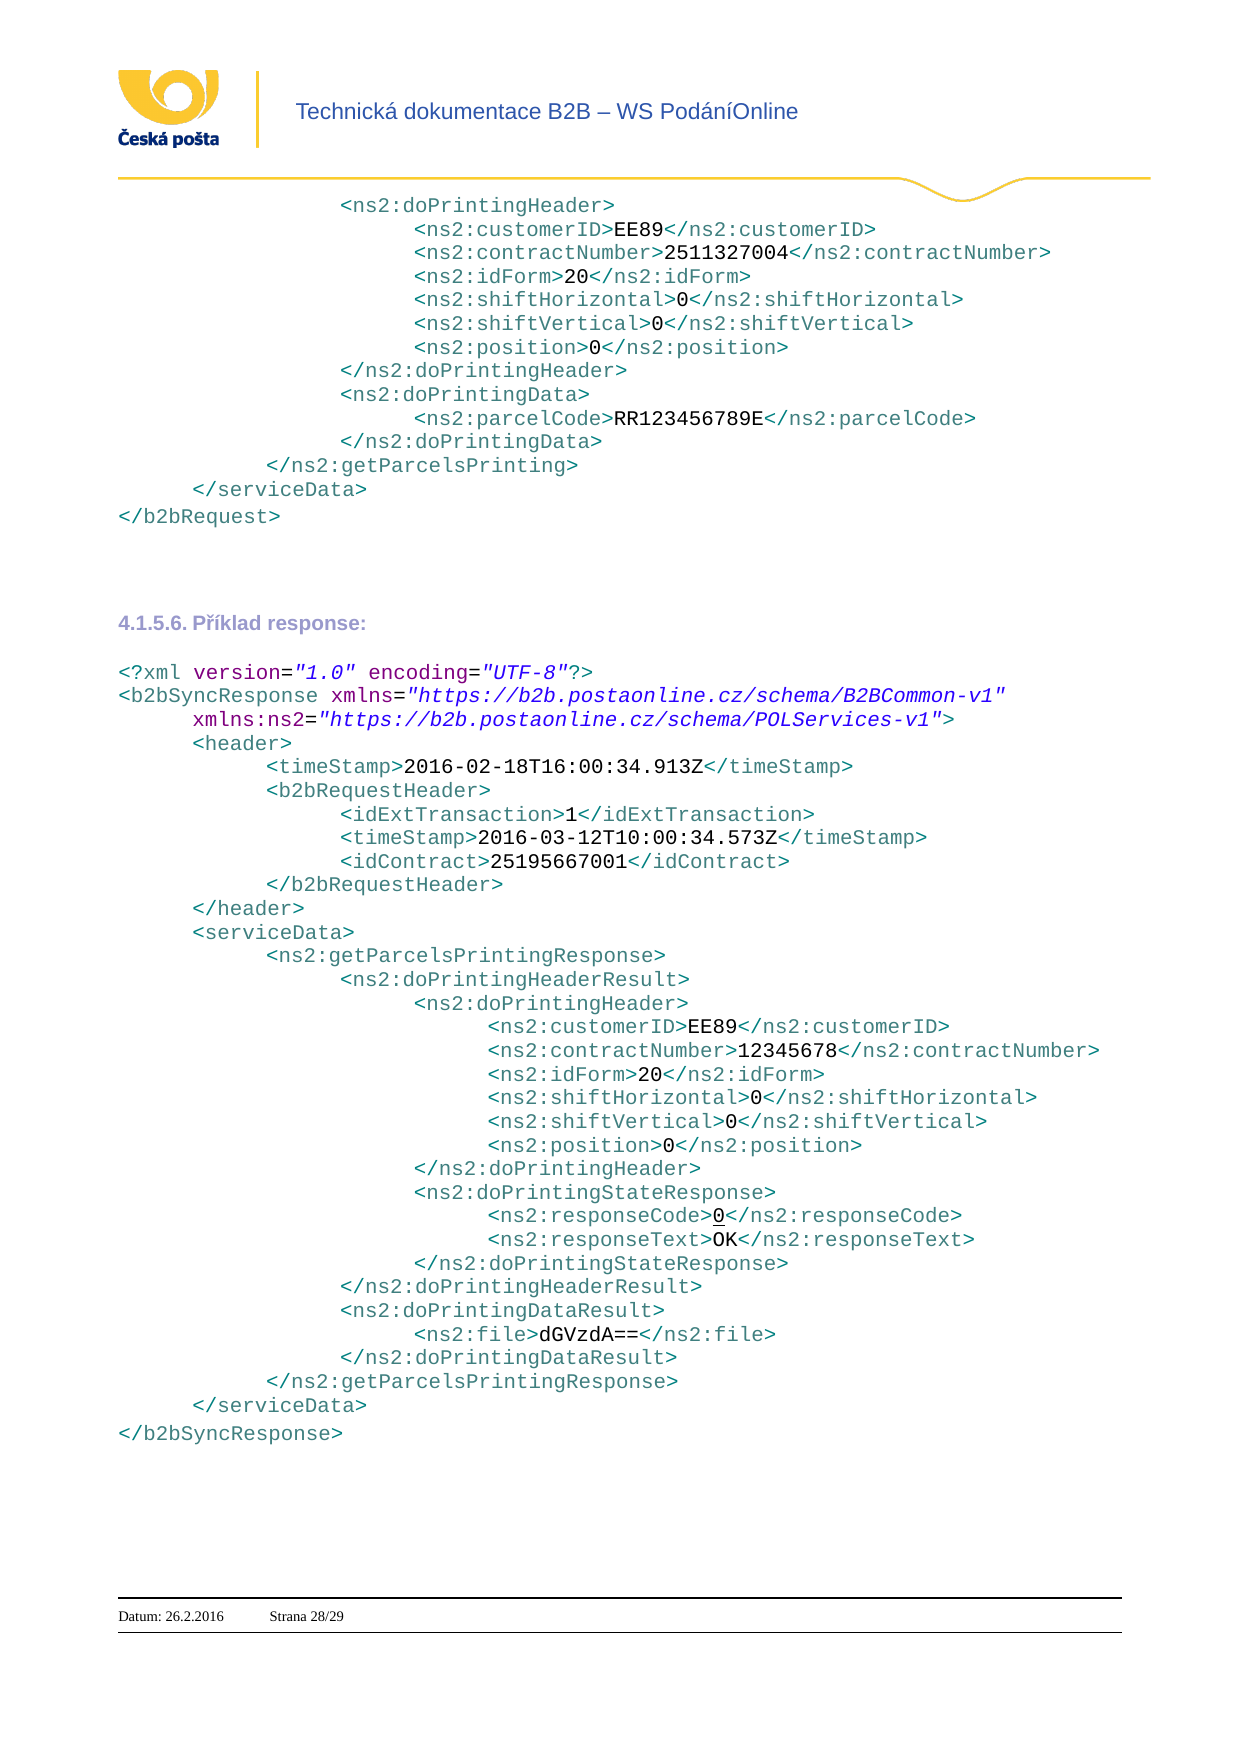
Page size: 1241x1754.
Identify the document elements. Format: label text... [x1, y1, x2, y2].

text </ns2:getParcelsPrintingResponse> [118, 1371, 1122, 1395]
subtitle Příklad response: [118, 611, 1122, 634]
picture [118, 70, 219, 148]
text <ns2:customerID>EE89</ns2:customerID> [118, 1016, 1122, 1040]
text </ns2:doPrintingHeader> [118, 360, 1122, 384]
text </ns2:doPrintingStateResponse> [118, 1253, 1122, 1276]
text xmlns:ns2="https://b2b.postaonline.cz/schema/POLServices-v1"> [118, 709, 1122, 733]
text <ns2:doPrintingHeaderResult> [118, 969, 1122, 993]
text <ns2:contractNumber>2511327004</ns2:contractNumber> [118, 242, 1122, 266]
text <ns2:getParcelsPrintingResponse> [118, 945, 1122, 969]
text </serviceData> [118, 479, 1122, 502]
text <idContract>25195667001</idContract> [118, 851, 1122, 874]
text </ns2:doPrintingData> [118, 431, 1122, 455]
text </b2bRequest> [118, 502, 1122, 529]
text <timeStamp>2016-02-18T16:00:34.913Z</timeStamp> [118, 756, 1122, 780]
text <ns2:customerID>EE89</ns2:customerID> [118, 218, 1122, 242]
text <ns2:shiftHorizontal>0</ns2:shiftHorizontal> [118, 1087, 1122, 1111]
text <header> [118, 733, 1122, 756]
text </ns2:doPrintingHeader> [118, 1158, 1122, 1182]
text </header> [118, 898, 1122, 922]
text </ns2:doPrintingHeaderResult> [118, 1276, 1122, 1300]
picture [118, 177, 1151, 202]
text </b2bSyncResponse> [118, 1418, 1122, 1445]
text <?xml version="1.0" encoding="UTF-8"?> [118, 662, 1122, 685]
text <ns2:doPrintingStateResponse> [118, 1182, 1122, 1206]
text <ns2:shiftVertical>0</ns2:shiftVertical> [118, 1111, 1122, 1134]
text <ns2:contractNumber>12345678</ns2:contractNumber> [118, 1040, 1122, 1064]
text <idExtTransaction>1</idExtTransaction> [118, 803, 1122, 827]
text <b2bSyncResponse xmlns="https://b2b.postaonline.cz/schema/B2BCommon-v1" [118, 685, 1122, 709]
text </serviceData> [118, 1395, 1122, 1418]
text <ns2:doPrintingData> [118, 384, 1122, 408]
text <ns2:position>0</ns2:position> [118, 1134, 1122, 1158]
text <ns2:responseText>OK</ns2:responseText> [118, 1229, 1122, 1253]
text </ns2:getParcelsPrinting> [118, 455, 1122, 479]
text <ns2:doPrintingHeader> [118, 993, 1122, 1016]
text <ns2:shiftHorizontal>0</ns2:shiftHorizontal> [118, 289, 1122, 313]
text <ns2:idForm>20</ns2:idForm> [118, 1064, 1122, 1087]
text <ns2:file>dGVzdA==</ns2:file> [118, 1324, 1122, 1347]
text <ns2:idForm>20</ns2:idForm> [118, 266, 1122, 289]
text <ns2:position>0</ns2:position> [118, 337, 1122, 360]
picture [255, 71, 261, 148]
text <ns2:parcelCode>RR123456789E</ns2:parcelCode> [118, 408, 1122, 431]
text <ns2:doPrintingHeader> [118, 195, 1122, 218]
text <b2bRequestHeader> [118, 780, 1122, 803]
text <ns2:shiftVertical>0</ns2:shiftVertical> [118, 313, 1122, 337]
text <timeStamp>2016-03-12T10:00:34.573Z</timeStamp> [118, 827, 1122, 851]
text <ns2:responseCode>0</ns2:responseCode> [118, 1206, 1122, 1229]
text <ns2:doPrintingDataResult> [118, 1300, 1122, 1324]
text </ns2:doPrintingDataResult> [118, 1347, 1122, 1371]
text </b2bRequestHeader> [118, 874, 1122, 898]
text <serviceData> [118, 922, 1122, 945]
